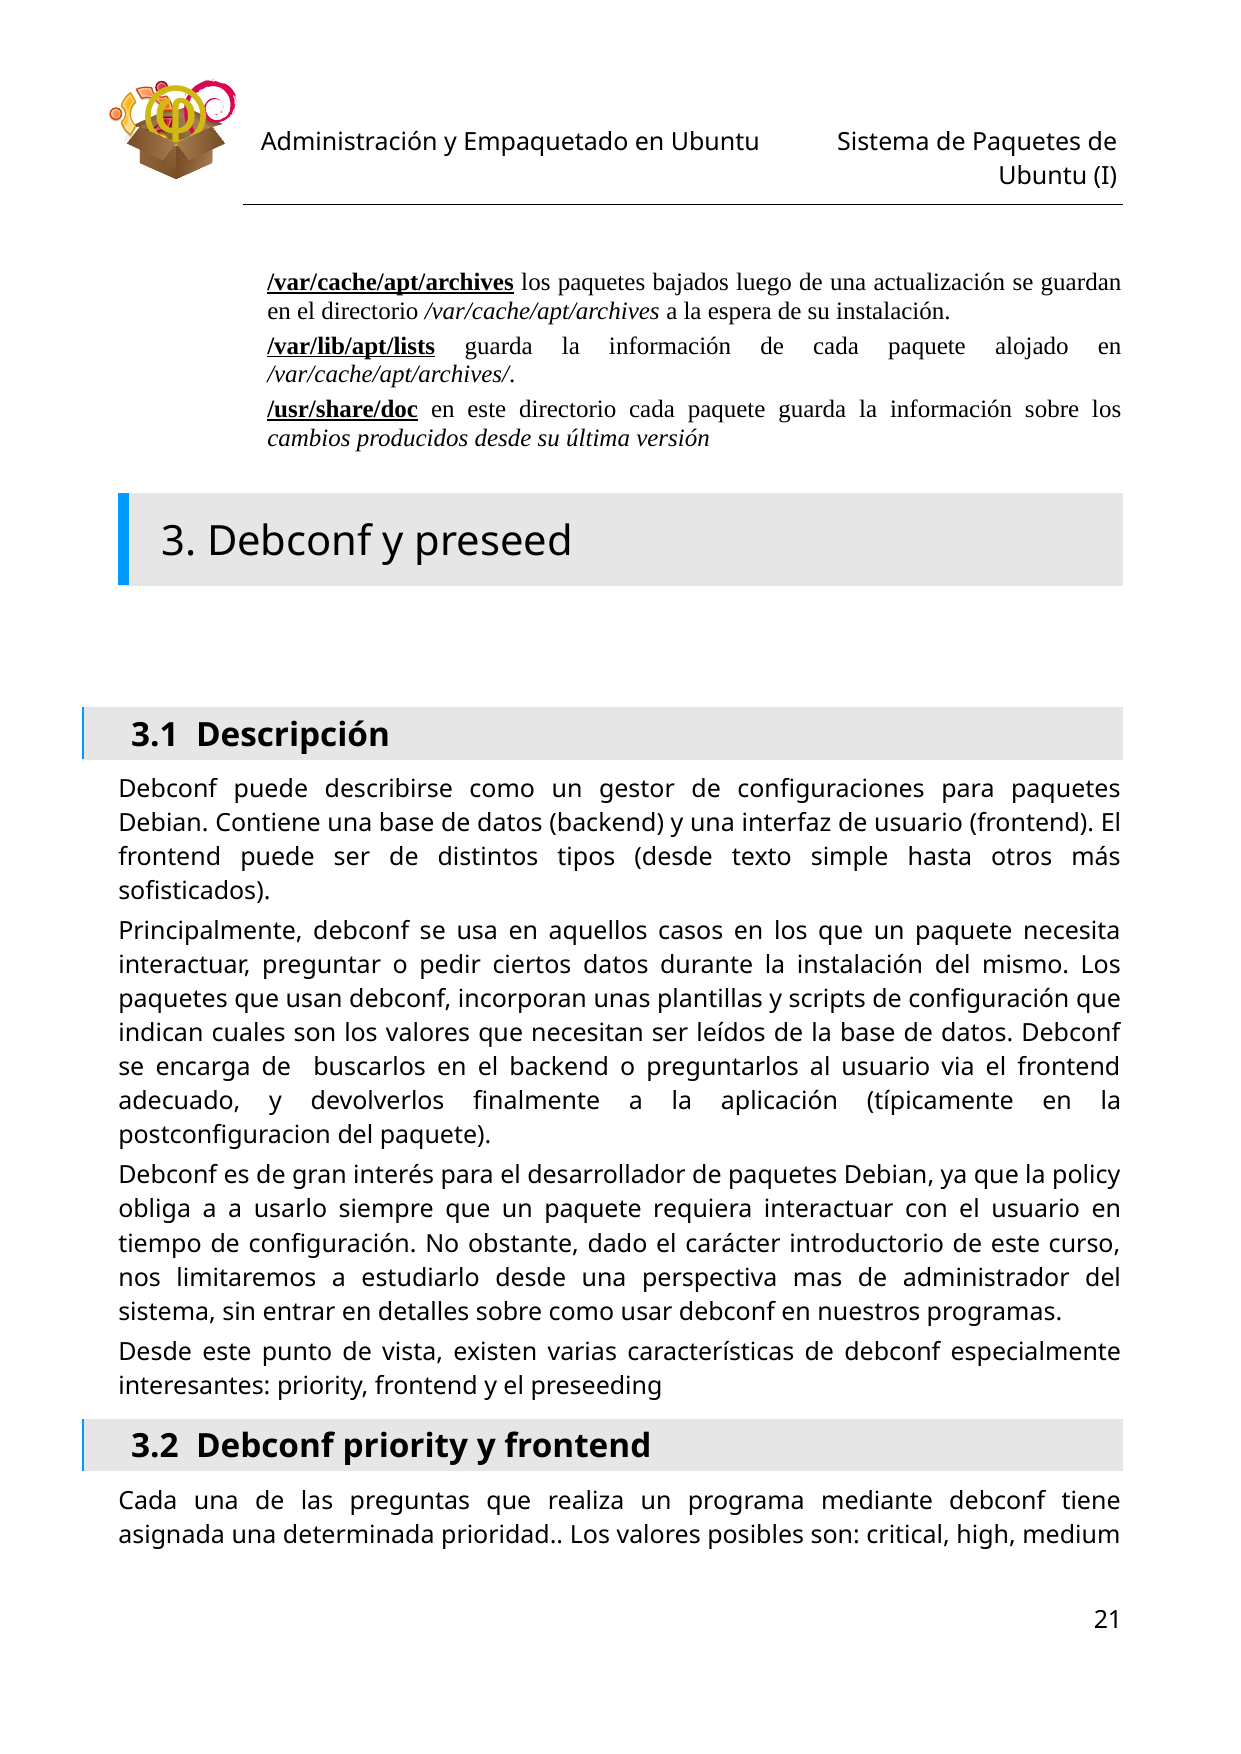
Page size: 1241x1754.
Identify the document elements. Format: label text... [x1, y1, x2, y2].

list /var/cache/apt/archives los paquetes bajados luego de una actualización se guardan en el directorio /var/cache/apt/archives a la espera de su instalación. [192, 267, 1122, 325]
text Debconf puede describirse como un gestor de configuraciones para paquetes Debian. Contiene una base de datos (backend) y una interfaz de usuario (frontend). El frontend puede ser de distintos tipos (desde texto simple hasta otros más sofisticados). [118, 771, 1122, 907]
text Principalmente, debconf se usa en aquellos casos en los que un paquete necesita interactuar, preguntar o pedir ciertos datos durante la instalación del mismo. Los paquetes que usan debconf, incorporan unas plantillas y scripts de configuración que indican cuales son los valores que necesitan ser leídos de la base de datos. Debconf se encarga de buscarlos en el backend o preguntarlos al usuario via el frontend adecuado, y devolverlos finalmente a la aplicación (típicamente en la postconfiguracion del paquete). [118, 913, 1122, 1151]
text Debconf es de gran interés para el desarrollador de paquetes Debian, ya que la policy obliga a a usarlo siempre que un paquete requiera interactuar con el usuario en tiempo de configuración. No obstante, dado el carácter introductorio de este curso, nos limitaremos a estudiarlo desde una perspectiva mas de administrador del sistema, sin entrar en detalles sobre como usar debconf en nuestros programas. [118, 1157, 1122, 1327]
subtitle 3.2 Debconf priority y frontend [84, 1420, 1122, 1470]
text Cada una de las preguntas que realiza un programa mediante debconf tiene asignada una determinada prioridad.. Los valores posibles son: critical, high, medium [118, 1482, 1122, 1551]
subtitle 3.1 Descripción [84, 708, 1122, 759]
text Desde este punto de vista, existen varias características de debconf especialmente interesantes: priority, frontend y el preseeding [118, 1333, 1122, 1401]
list /var/lib/apt/lists guarda la información de cada paquete alojado en /var/cache/apt/archives/. [192, 331, 1122, 388]
list /usr/share/doc en este directorio cada paquete guarda la información sobre los cambios producidos desde su última versión [192, 394, 1122, 452]
subtitle 3. Debconf y preseed [129, 494, 1122, 585]
